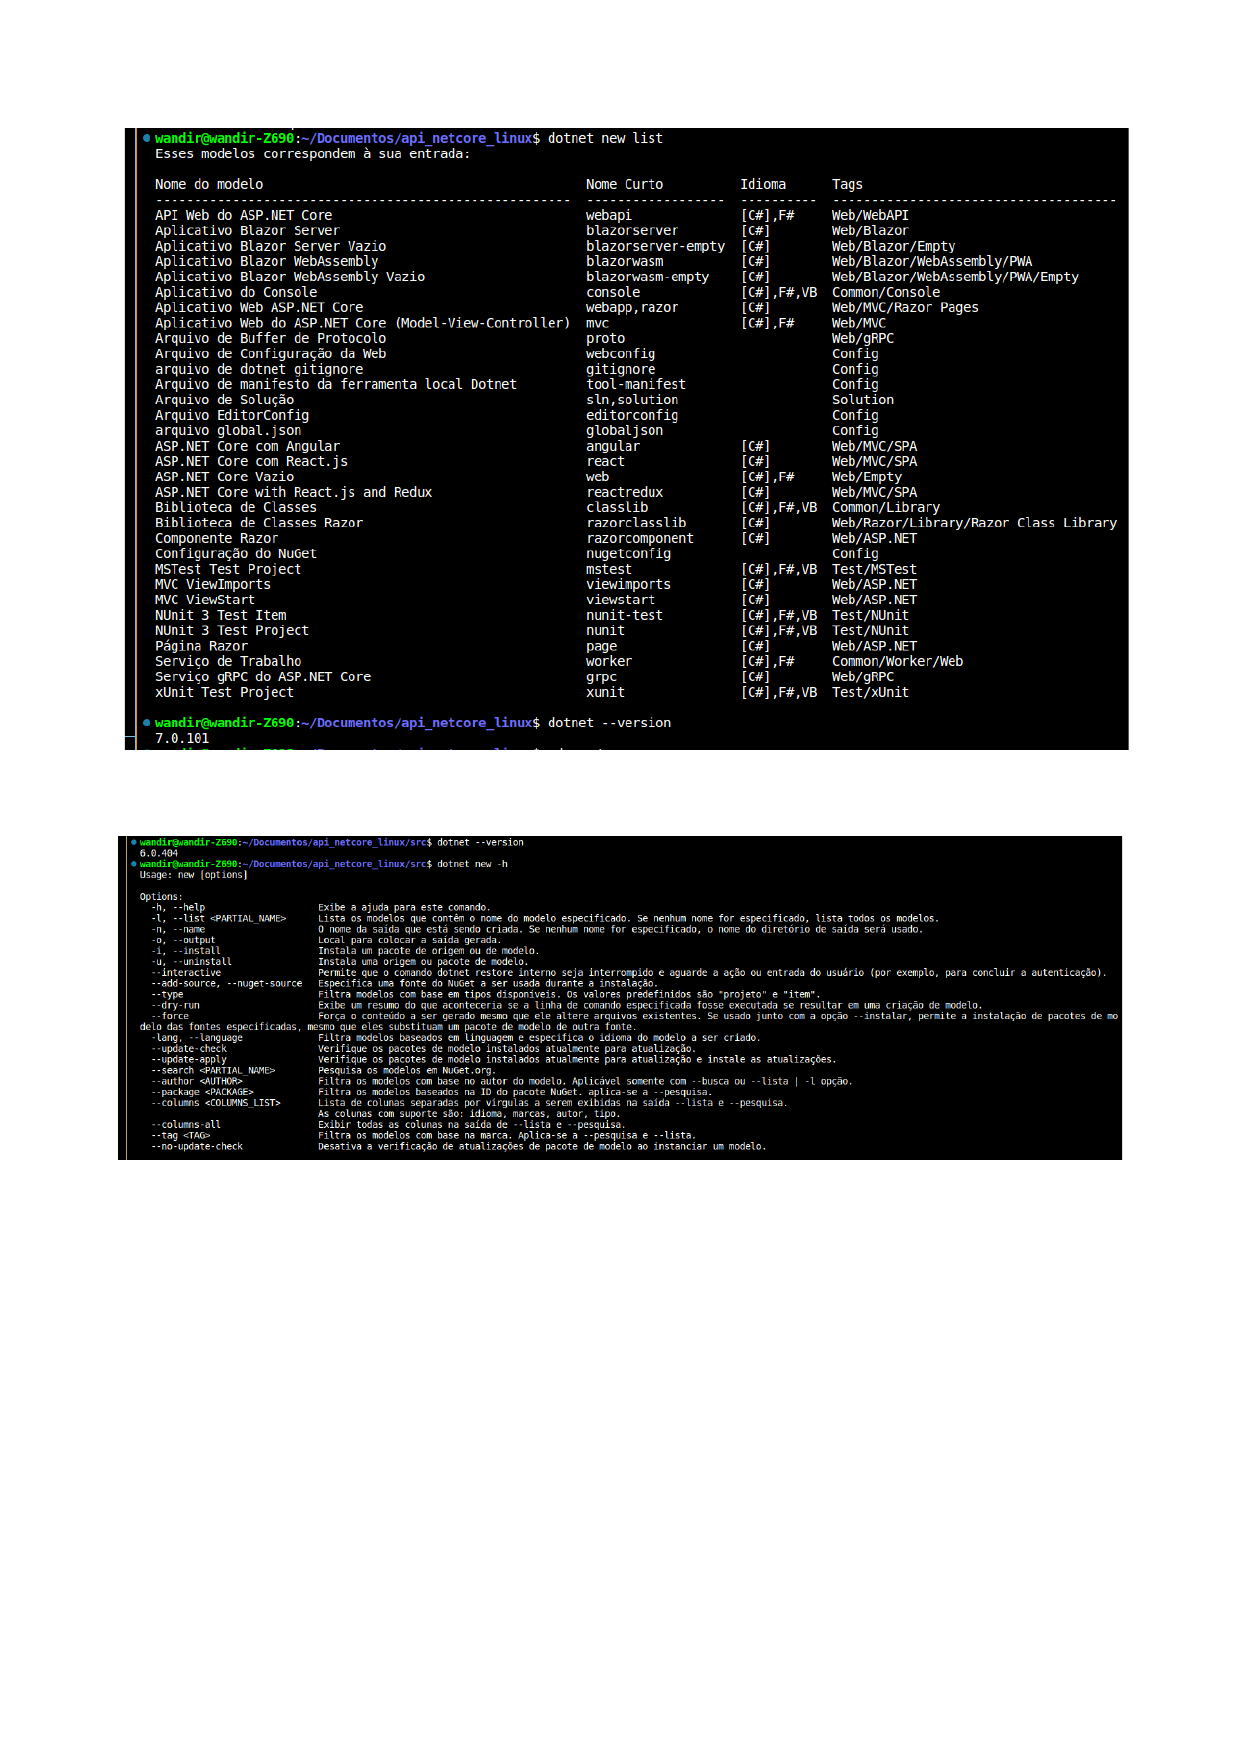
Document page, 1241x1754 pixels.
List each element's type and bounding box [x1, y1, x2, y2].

picture [124, 128, 1129, 750]
picture [118, 836, 1123, 1160]
